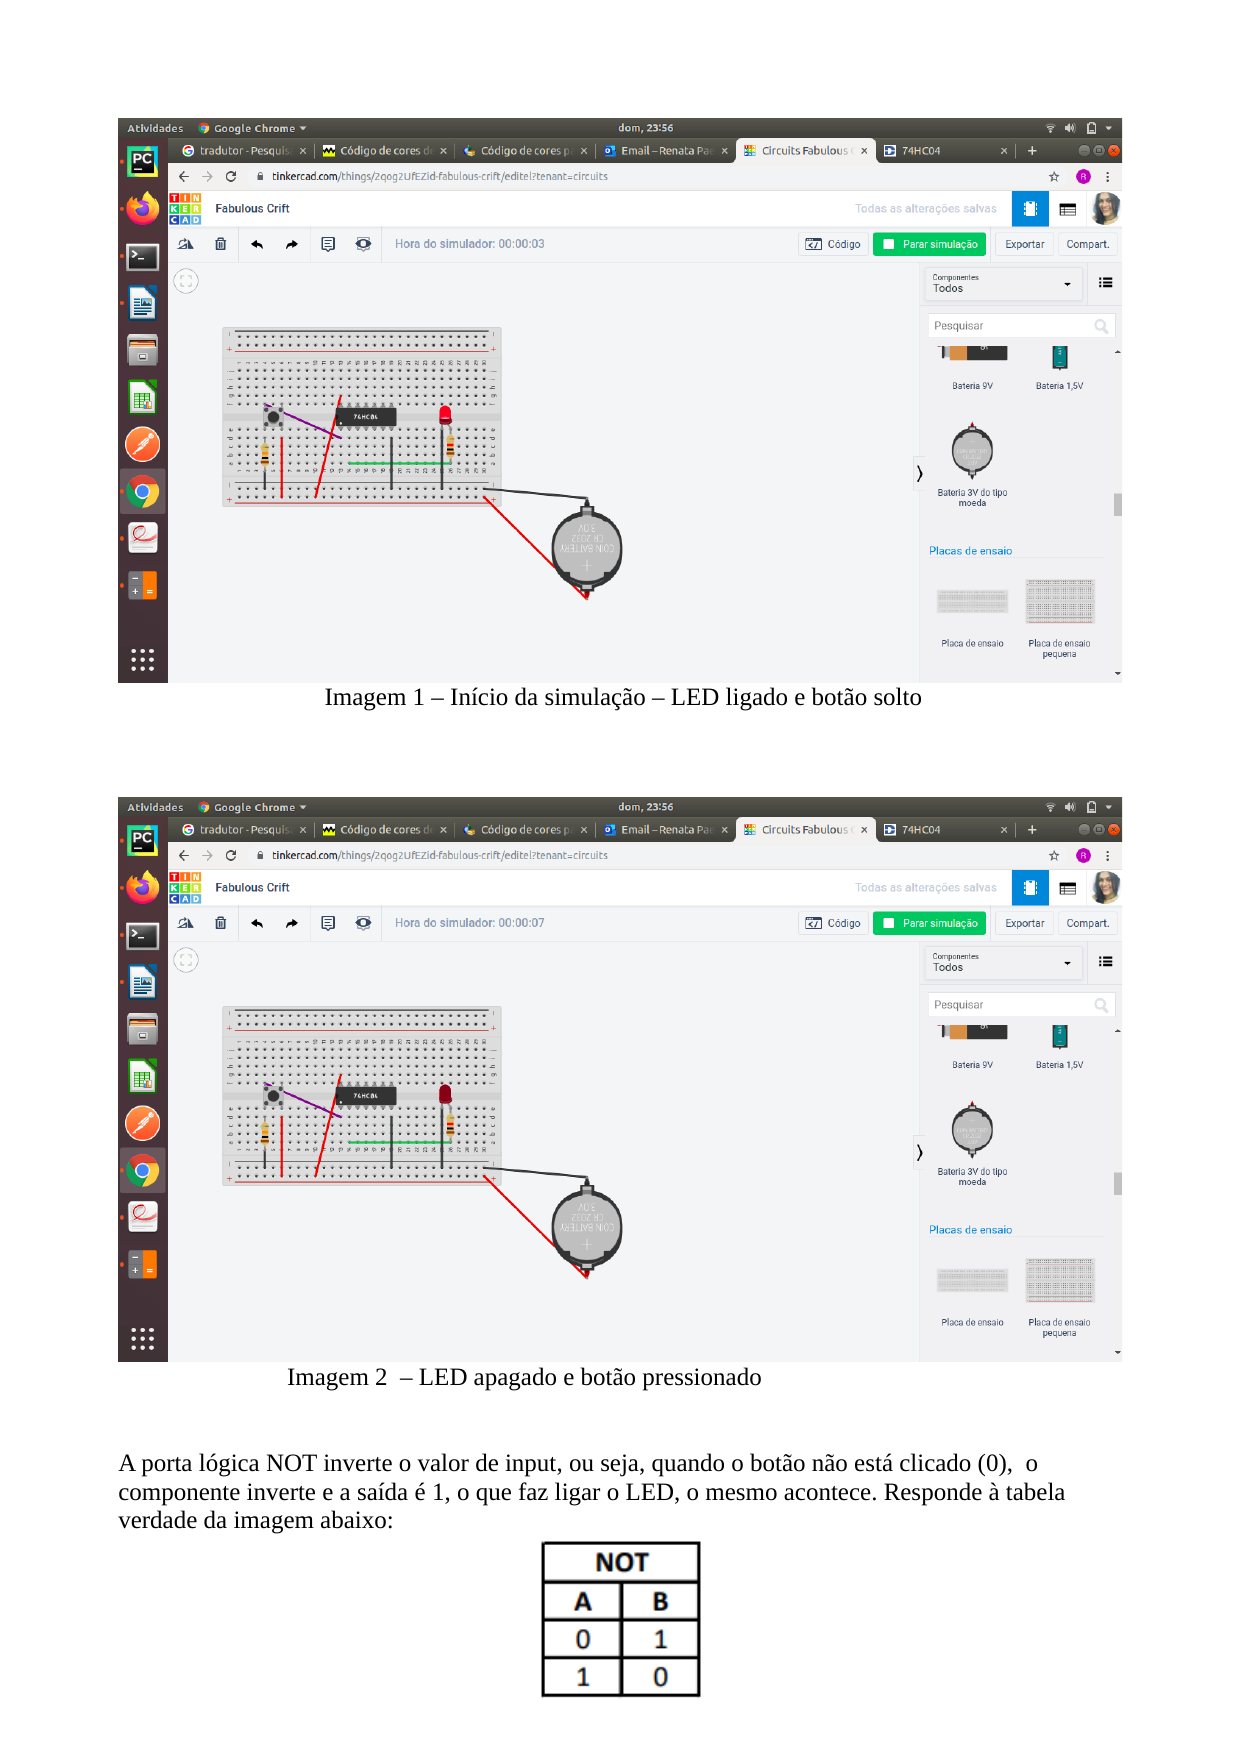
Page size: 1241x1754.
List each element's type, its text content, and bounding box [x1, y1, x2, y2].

text Imagem 1 – Início da simulação – LED ligado e botão solto [118, 683, 1122, 711]
picture [534, 1534, 707, 1705]
text A porta lógica NOT inverte o valor de input, ou seja, quando o botão não está clicado (0), o componente inverte e a saída é 1, o que faz ligar o LED, o mesmo acontece. Responde à tabela verdade da imagem abaixo: [118, 1448, 1122, 1534]
text Imagem 2 – LED apagado e botão pressionado [118, 1362, 1122, 1391]
picture [118, 797, 1123, 1362]
picture [118, 118, 1123, 683]
